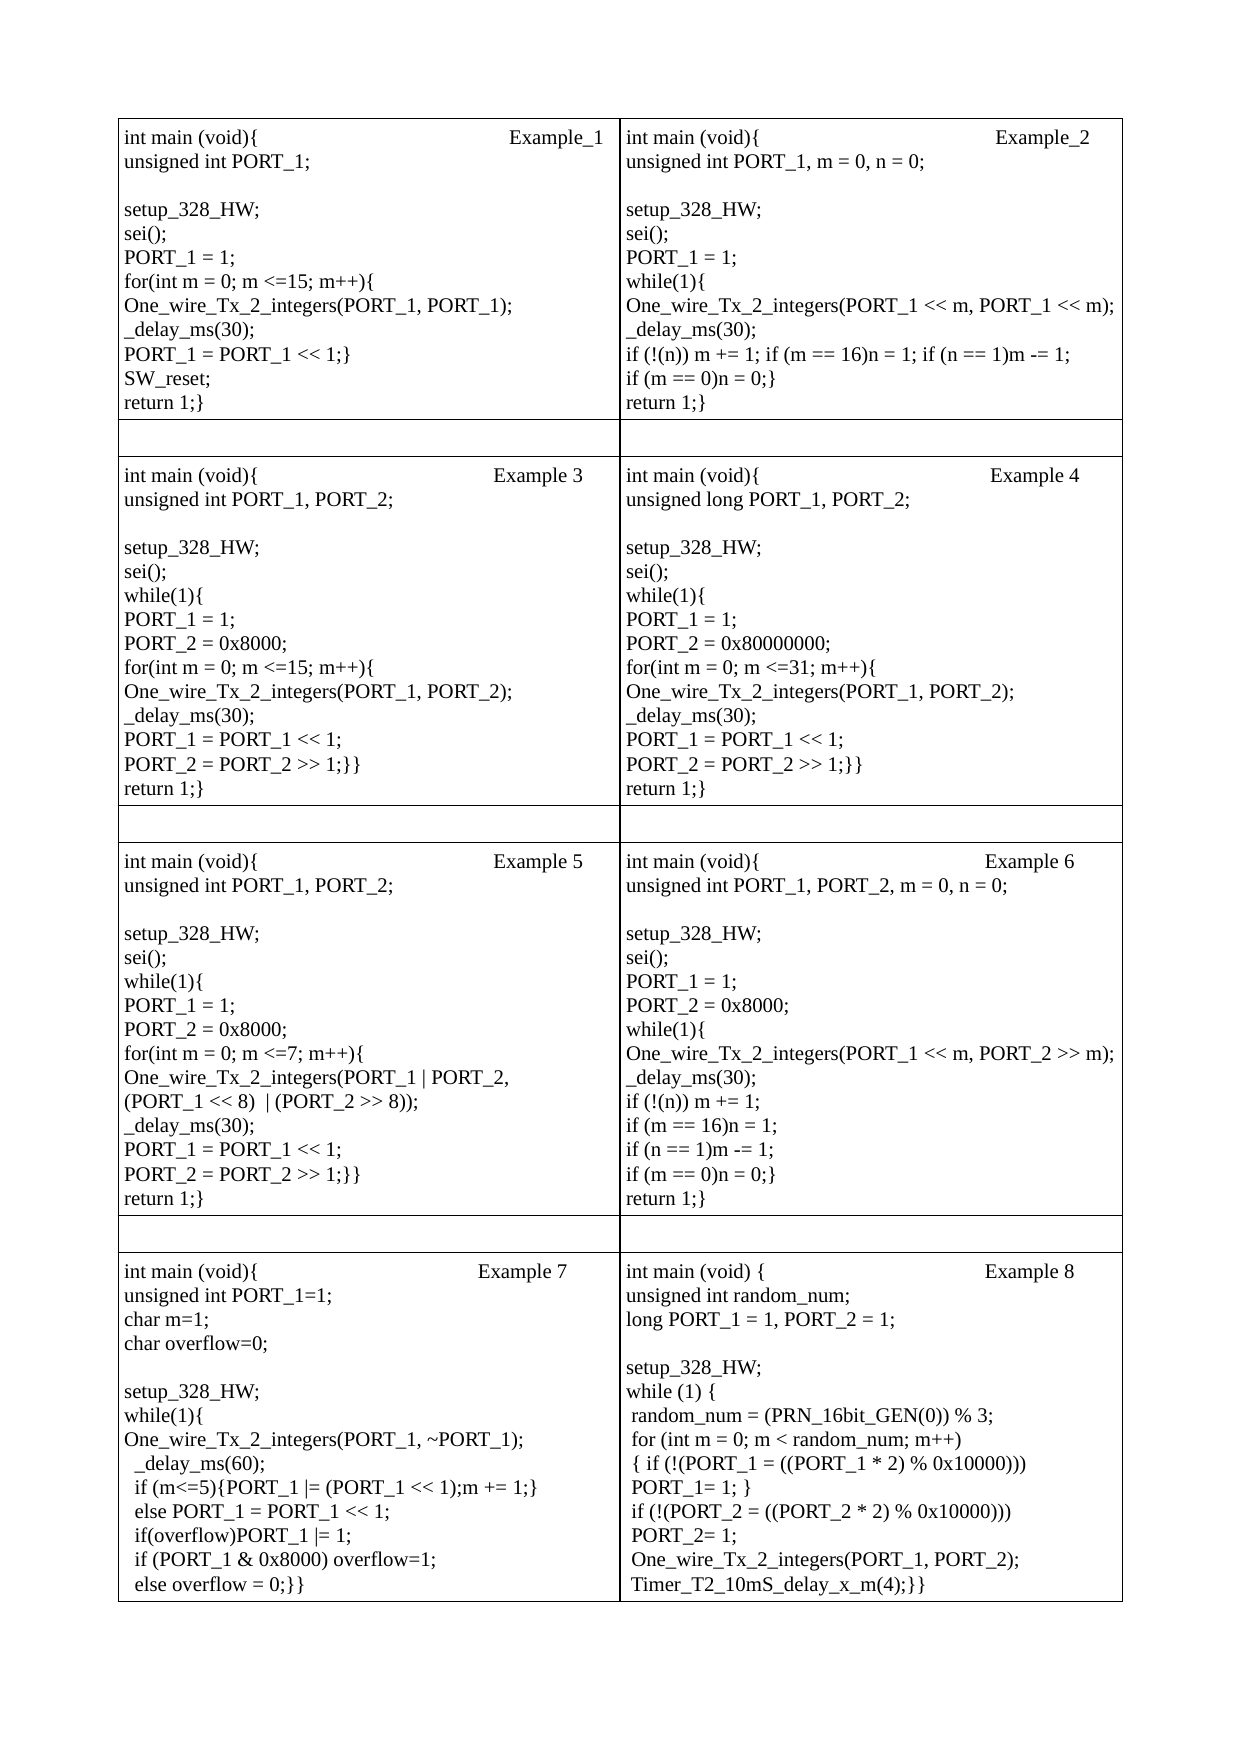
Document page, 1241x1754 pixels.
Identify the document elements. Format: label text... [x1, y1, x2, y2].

table_cell int main (void) { Example 8 unsigned int random_num; long PORT_1 = 1, PORT_2 = 1; setup_328_HW; while (1) { random_num = (PRN_16bit_GEN(0)) % 3; for (int m = 0; m < random_num; m++) { if (!(PORT_1 = ((PORT_1 * 2) % 0x10000))) PORT_1= 1; } if (!(PORT_2 = ((PORT_2 * 2) % 0x10000))) PORT_2= 1; One_wire_Tx_2_integers(PORT_1, PORT_2); Timer_T2_10mS_delay_x_m(4);}} [621, 1253, 1122, 1601]
table_cell int main (void){ Example 5 unsigned int PORT_1, PORT_2; setup_328_HW; sei(); while(1){ PORT_1 = 1; PORT_2 = 0x8000; for(int m = 0; m <=7; m++){ One_wire_Tx_2_integers(PORT_1 | PORT_2, (PORT_1 << 8) | (PORT_2 >> 8)); _delay_ms(30); PORT_1 = PORT_1 << 1; PORT_2 = PORT_2 >> 1;}} return 1;} [119, 843, 619, 1215]
table_cell int main (void){ Example 3 unsigned int PORT_1, PORT_2; setup_328_HW; sei(); while(1){ PORT_1 = 1; PORT_2 = 0x8000; for(int m = 0; m <=15; m++){ One_wire_Tx_2_integers(PORT_1, PORT_2); _delay_ms(30); PORT_1 = PORT_1 << 1; PORT_2 = PORT_2 >> 1;}} return 1;} [119, 457, 619, 805]
table_cell [119, 420, 619, 456]
table_cell [119, 1216, 619, 1252]
table_cell int main (void){ Example 7 unsigned int PORT_1=1; char m=1; char overflow=0; setup_328_HW; while(1){ One_wire_Tx_2_integers(PORT_1, ~PORT_1); _delay_ms(60); if (m<=5){PORT_1 |= (PORT_1 << 1);m += 1;} else PORT_1 = PORT_1 << 1; if(overflow)PORT_1 |= 1; if (PORT_1 & 0x8000) overflow=1; else overflow = 0;}} [119, 1253, 619, 1601]
table_cell int main (void){ Example 6 unsigned int PORT_1, PORT_2, m = 0, n = 0; setup_328_HW; sei(); PORT_1 = 1; PORT_2 = 0x8000; while(1){ One_wire_Tx_2_integers(PORT_1 << m, PORT_2 >> m); _delay_ms(30); if (!(n)) m += 1; if (m == 16)n = 1; if (n == 1)m -= 1; if (m == 0)n = 0;} return 1;} [621, 843, 1122, 1215]
table_cell [621, 1216, 1122, 1252]
table_header int main (void){ Example_2 unsigned int PORT_1, m = 0, n = 0; setup_328_HW; sei(); PORT_1 = 1; while(1){ One_wire_Tx_2_integers(PORT_1 << m, PORT_1 << m); _delay_ms(30); if (!(n)) m += 1; if (m == 16)n = 1; if (n == 1)m -= 1; if (m == 0)n = 0;} return 1;} [621, 119, 1122, 419]
table_header int main (void){ Example_1 unsigned int PORT_1; setup_328_HW; sei(); PORT_1 = 1; for(int m = 0; m <=15; m++){ One_wire_Tx_2_integers(PORT_1, PORT_1); _delay_ms(30); PORT_1 = PORT_1 << 1;} SW_reset; return 1;} [119, 119, 619, 419]
table_cell [621, 806, 1122, 842]
table_cell [621, 420, 1122, 456]
table_cell int main (void){ Example 4 unsigned long PORT_1, PORT_2; setup_328_HW; sei(); while(1){ PORT_1 = 1; PORT_2 = 0x80000000; for(int m = 0; m <=31; m++){ One_wire_Tx_2_integers(PORT_1, PORT_2); _delay_ms(30); PORT_1 = PORT_1 << 1; PORT_2 = PORT_2 >> 1;}} return 1;} [621, 457, 1122, 805]
table_cell [119, 806, 619, 842]
